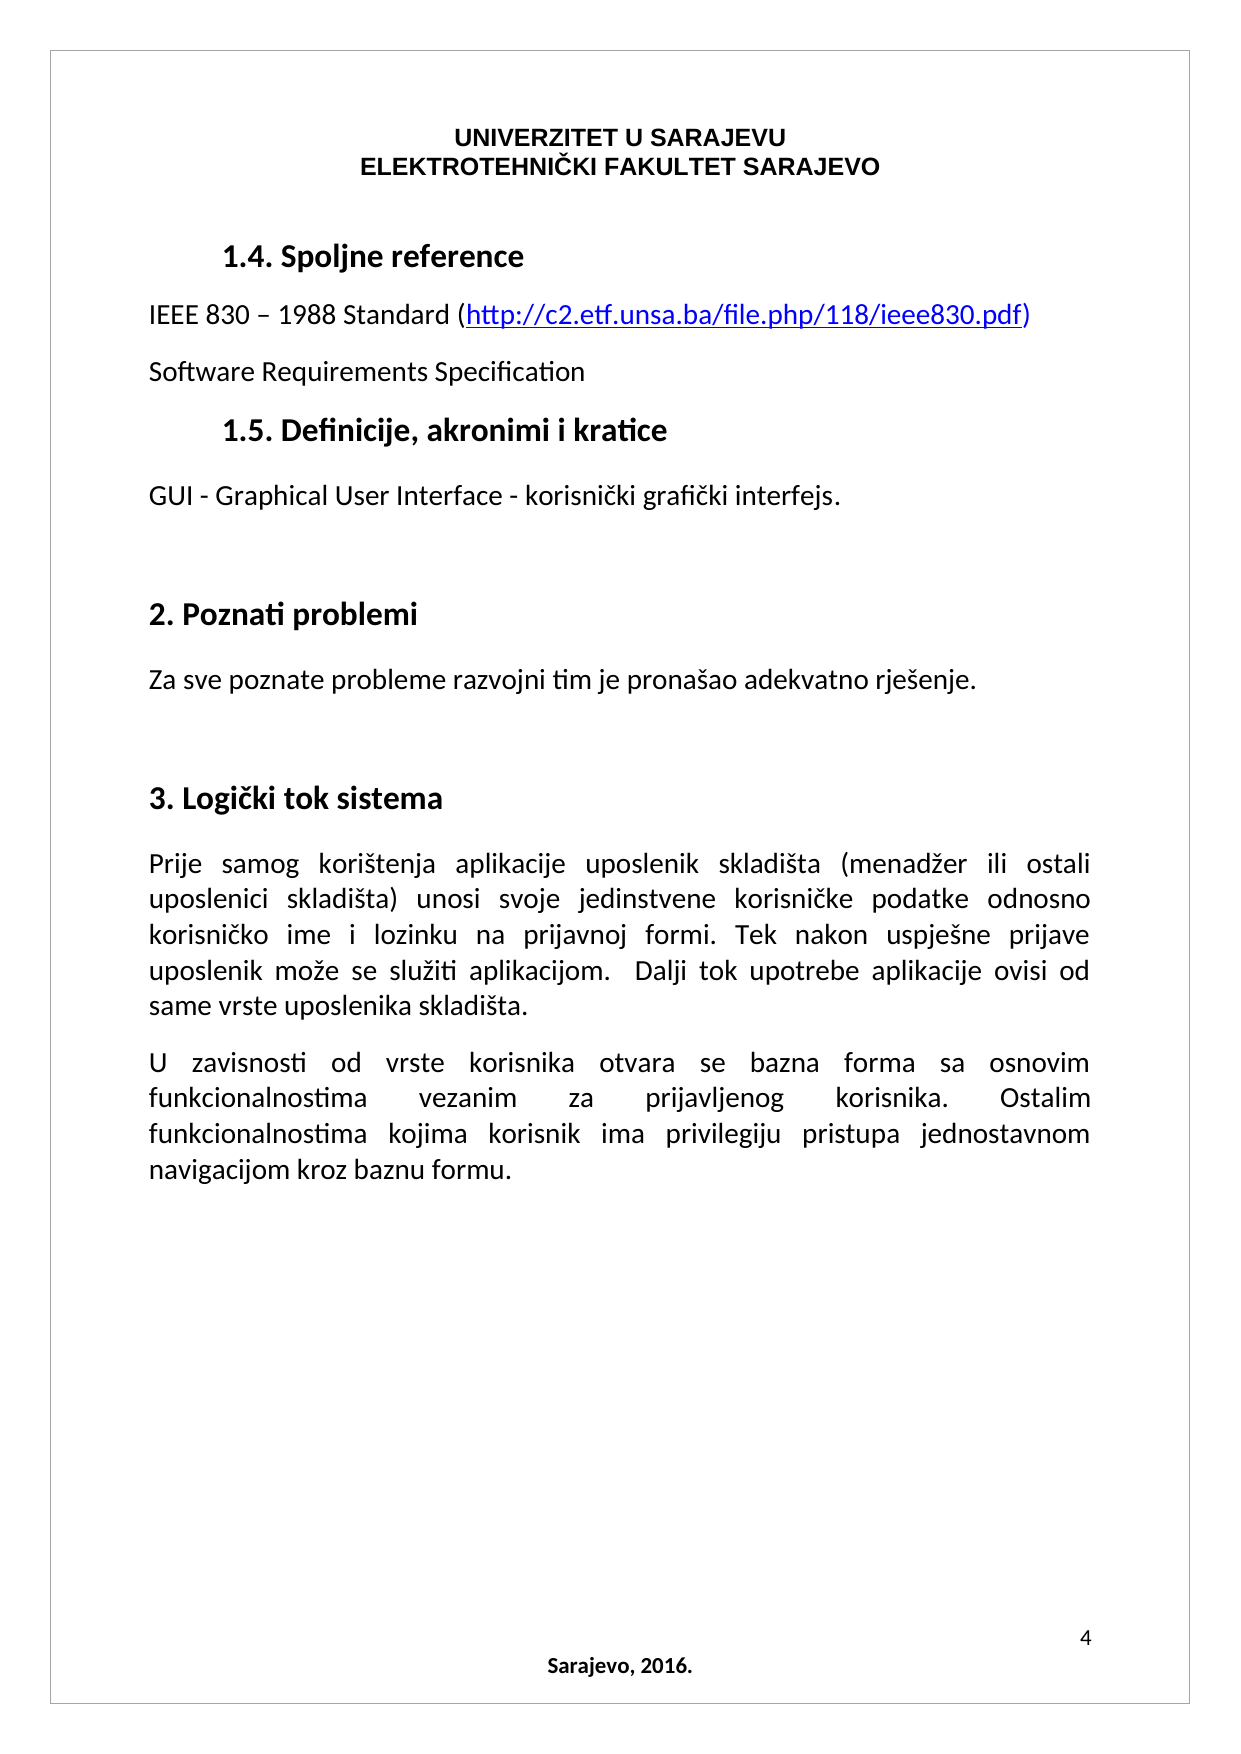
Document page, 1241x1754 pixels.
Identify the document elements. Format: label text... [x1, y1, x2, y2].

text Prije samog korištenja aplikacije uposlenik skladišta (menadžer ili ostali uposlenici skladišta) unosi svoje jedinstvene korisničke podatke odnosno korisničko ime i lozinku na prijavnoj formi. Tek nakon uspješne prijave uposlenik može se služiti aplikacijom. Dalji tok upotrebe aplikacije ovisi od same vrste uposlenika skladišta. [149, 845, 1092, 1023]
text 3. Logički tok sistema [149, 777, 1092, 818]
text U zavisnosti od vrste korisnika otvara se bazna forma sa osnovim funkcionalnostima vezanim za prijavljenog korisnika. Ostalim funkcionalnostima kojima korisnik ima privilegiju pristupa jednostavnom navigacijom kroz baznu formu. [149, 1044, 1092, 1186]
text Za sve poznate probleme razvojni tim je pronašao adekvatno rješenje. [149, 661, 1092, 697]
text GUI - Graphical User Interface - korisnički grafički interfejs. [149, 477, 1092, 512]
text 2. Poznati problemi [149, 593, 1092, 634]
text 1.5. Definicije, akronimi i kratice [149, 409, 1092, 450]
text IEEE 830 – 1988 Standard (http://c2.etf.unsa.ba/file.php/118/ieee830.pdf) [149, 296, 1092, 332]
text Software Requirements Specification [149, 353, 1092, 388]
text 1.4. Spoljne reference [149, 234, 1092, 275]
